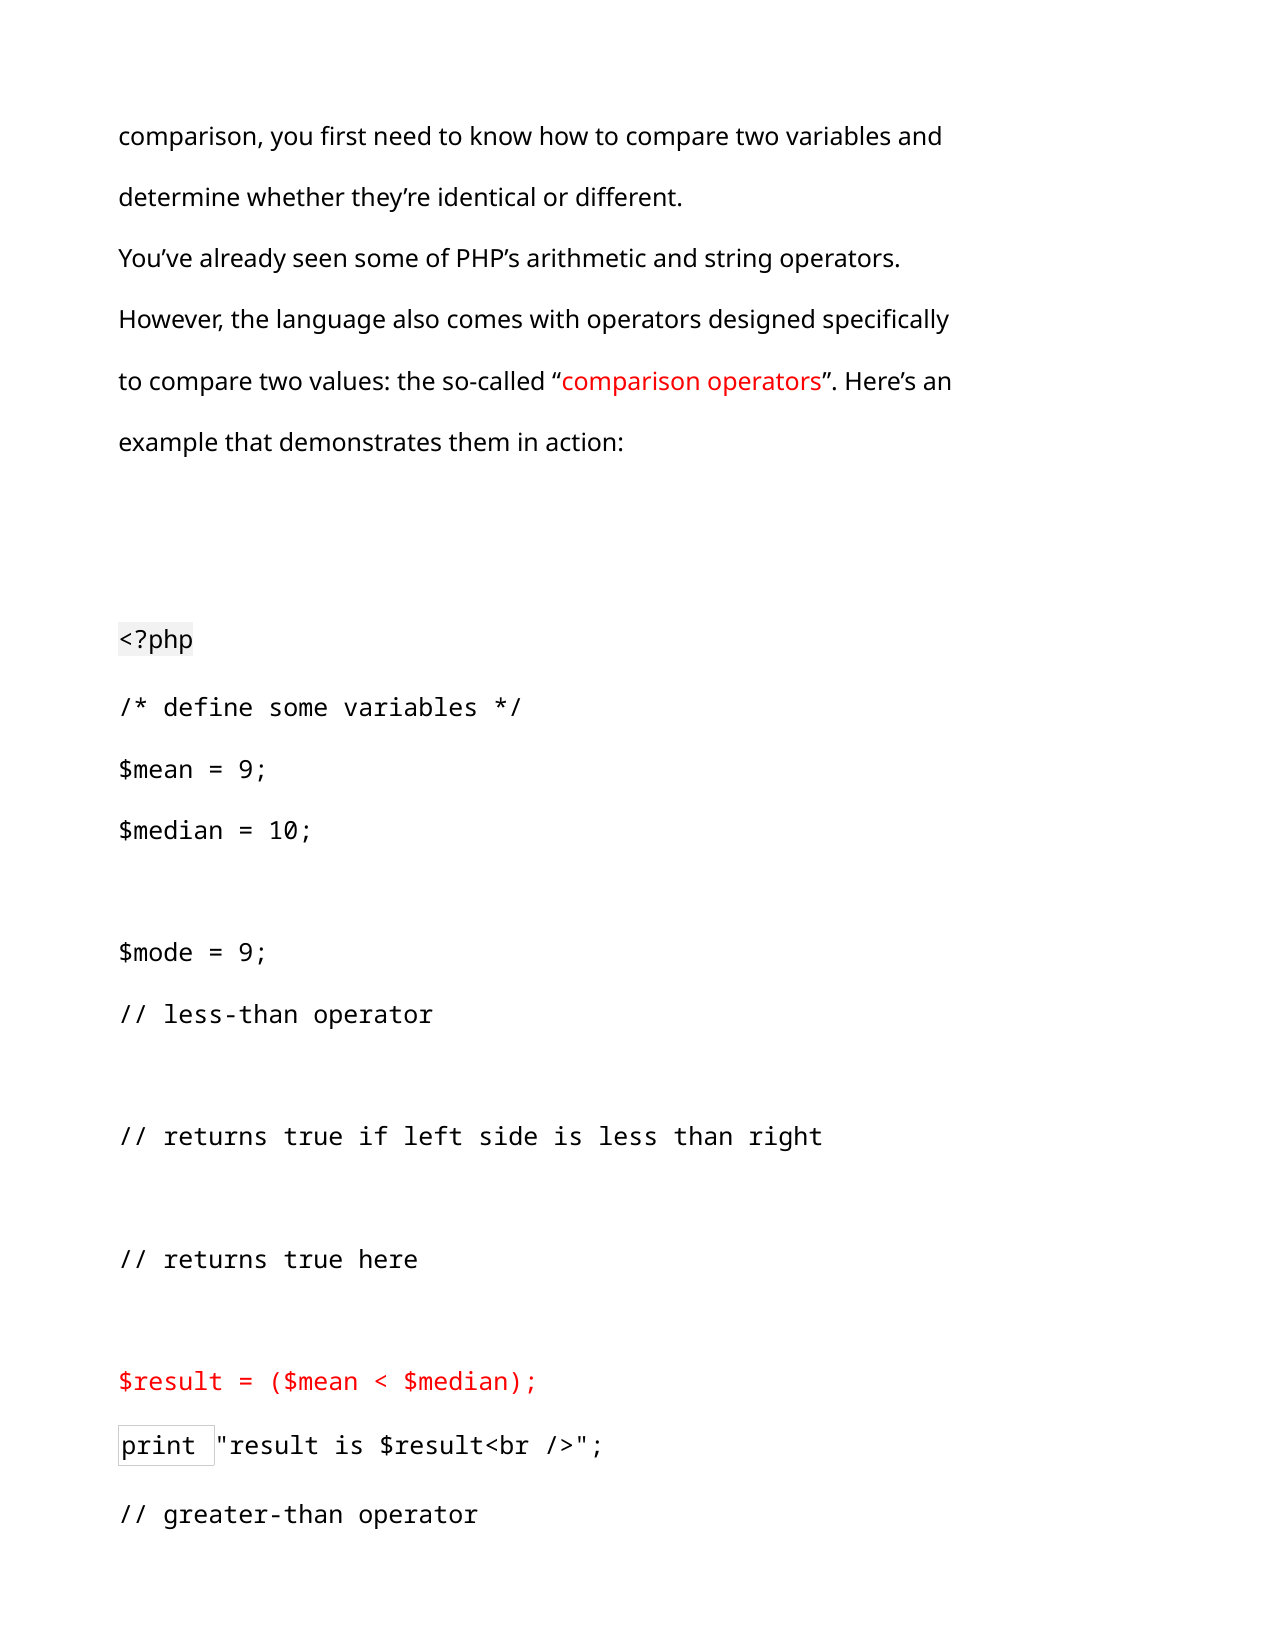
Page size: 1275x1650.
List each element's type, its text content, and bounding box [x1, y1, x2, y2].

text <?php [118, 486, 1157, 656]
text comparison, you first need to know how to compare two variables and determine whether they’re identical or different. [118, 118, 1157, 213]
text // less-than operator // returns true if left side is less than right // returns true here $result = ($mean < $median); [118, 996, 1157, 1398]
text /* define some variables */ $mean = 9; [118, 690, 1157, 785]
text // greater-than operator [118, 1497, 1157, 1531]
text You’ve already seen some of PHP’s arithmetic and string operators. However, the language also comes with operators designed specifically to compare two values: the so-called “comparison operators”. Here’s an example that demonstrates them in action: [118, 241, 1157, 458]
text "result is $result<br />"; [215, 1425, 1157, 1465]
text $median = 10; $mode = 9; [118, 812, 1157, 969]
text print [119, 1426, 214, 1465]
